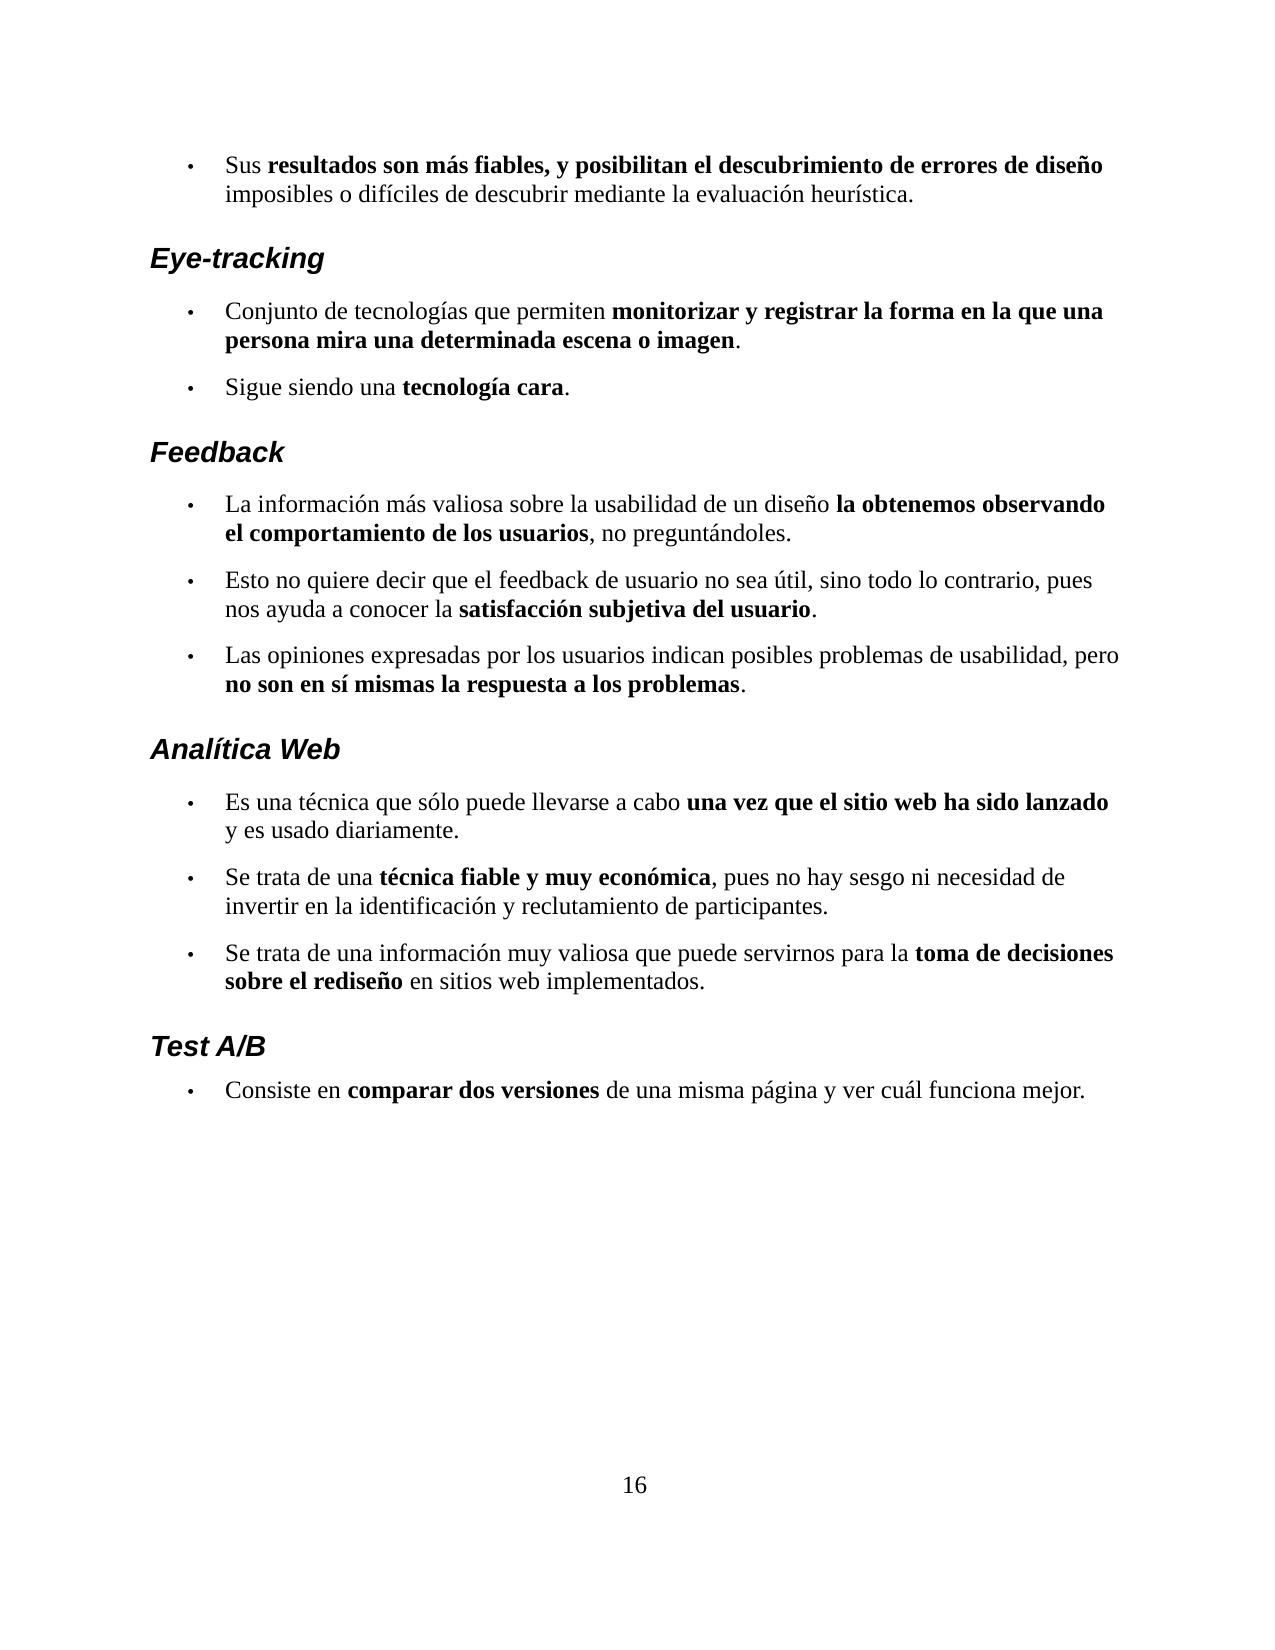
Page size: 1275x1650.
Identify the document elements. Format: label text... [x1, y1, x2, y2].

subtitle Feedback [150, 434, 1125, 468]
list Conjunto de tecnologías que permiten monitorizar y registrar la forma en la que una persona mira una determinada escena o imagen. [187, 296, 1125, 354]
list Sigue siendo una tecnología cara. [187, 372, 1125, 401]
list Sus resultados son más fiables, y posibilitan el descubrimiento de errores de diseño imposibles o difíciles de descubrir mediante la evaluación heurística. [187, 150, 1125, 207]
list Las opiniones expresadas por los usuarios indican posibles problemas de usabilidad, pero no son en sí mismas la respuesta a los problemas. [187, 640, 1125, 698]
list Esto no quiere decir que el feedback de usuario no sea útil, sino todo lo contrario, pues nos ayuda a conocer la satisfacción subjetiva del usuario. [187, 565, 1125, 622]
subtitle Eye-tracking [150, 241, 1125, 275]
subtitle Analítica Web [150, 732, 1125, 765]
list Consiste en comparar dos versiones de una misma página y ver cuál funciona mejor. [187, 1075, 1125, 1104]
list Es una técnica que sólo puede llevarse a cabo una vez que el sitio web ha sido lanzado y es usado diariamente. [187, 787, 1125, 844]
list Se trata de una técnica fiable y muy económica, pues no hay sesgo ni necesidad de invertir en la identificación y reclutamiento de participantes. [187, 862, 1125, 920]
subtitle Test A/B [150, 1029, 1125, 1063]
list La información más valiosa sobre la usabilidad de un diseño la obtenemos observando el comportamiento de los usuarios, no preguntándoles. [187, 489, 1125, 547]
list Se trata de una información muy valiosa que puede servirnos para la toma de decisiones sobre el rediseño en sitios web implementados. [187, 938, 1125, 995]
